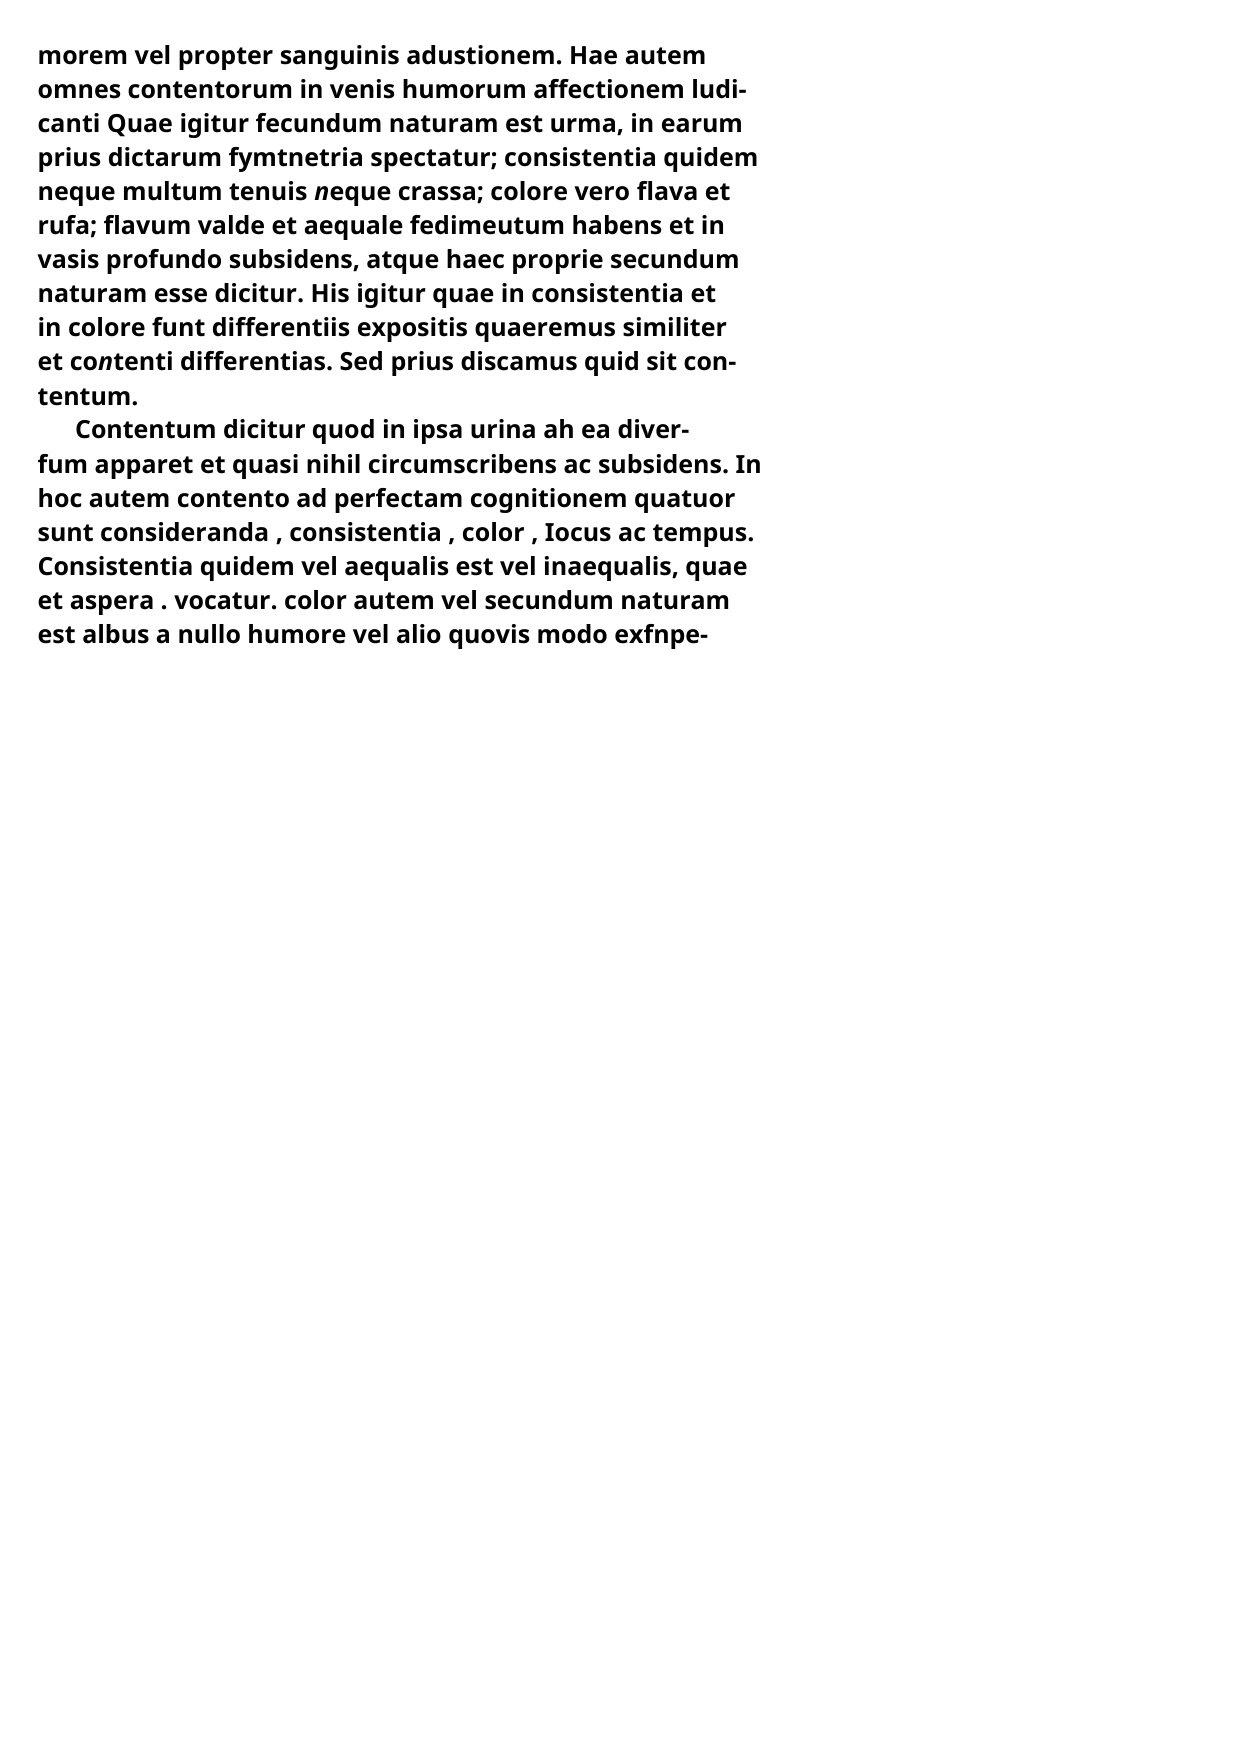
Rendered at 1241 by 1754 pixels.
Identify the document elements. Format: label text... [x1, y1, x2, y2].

text morem vel propter sanguinis adustionem. Hae autem omnes contentorum in venis humorum affectionem ludi- canti Quae igitur fecundum naturam est urma, in earum prius dictarum fymtnetria spectatur; consistentia quidem neque multum tenuis neque crassa; colore vero flava et rufa; flavum valde et aequale fedimeutum habens et in vasis profundo subsidens, atque haec proprie secundum naturam esse dicitur. His igitur quae in consistentia et in colore funt differentiis expositis quaeremus similiter et contenti differentias. Sed prius discamus quid sit con- tentum. [37, 37, 1203, 412]
text Contentum dicitur quod in ipsa urina ah ea diver- fum apparet et quasi nihil circumscribens ac subsidens. In hoc autem contento ad perfectam cognitionem quatuor sunt consideranda , consistentia , color , Iocus ac tempus. Consistentia quidem vel aequalis est vel inaequalis, quae et aspera . vocatur. color autem vel secundum naturam est albus a nullo humore vel alio quovis modo exfnpe- [37, 412, 1203, 651]
